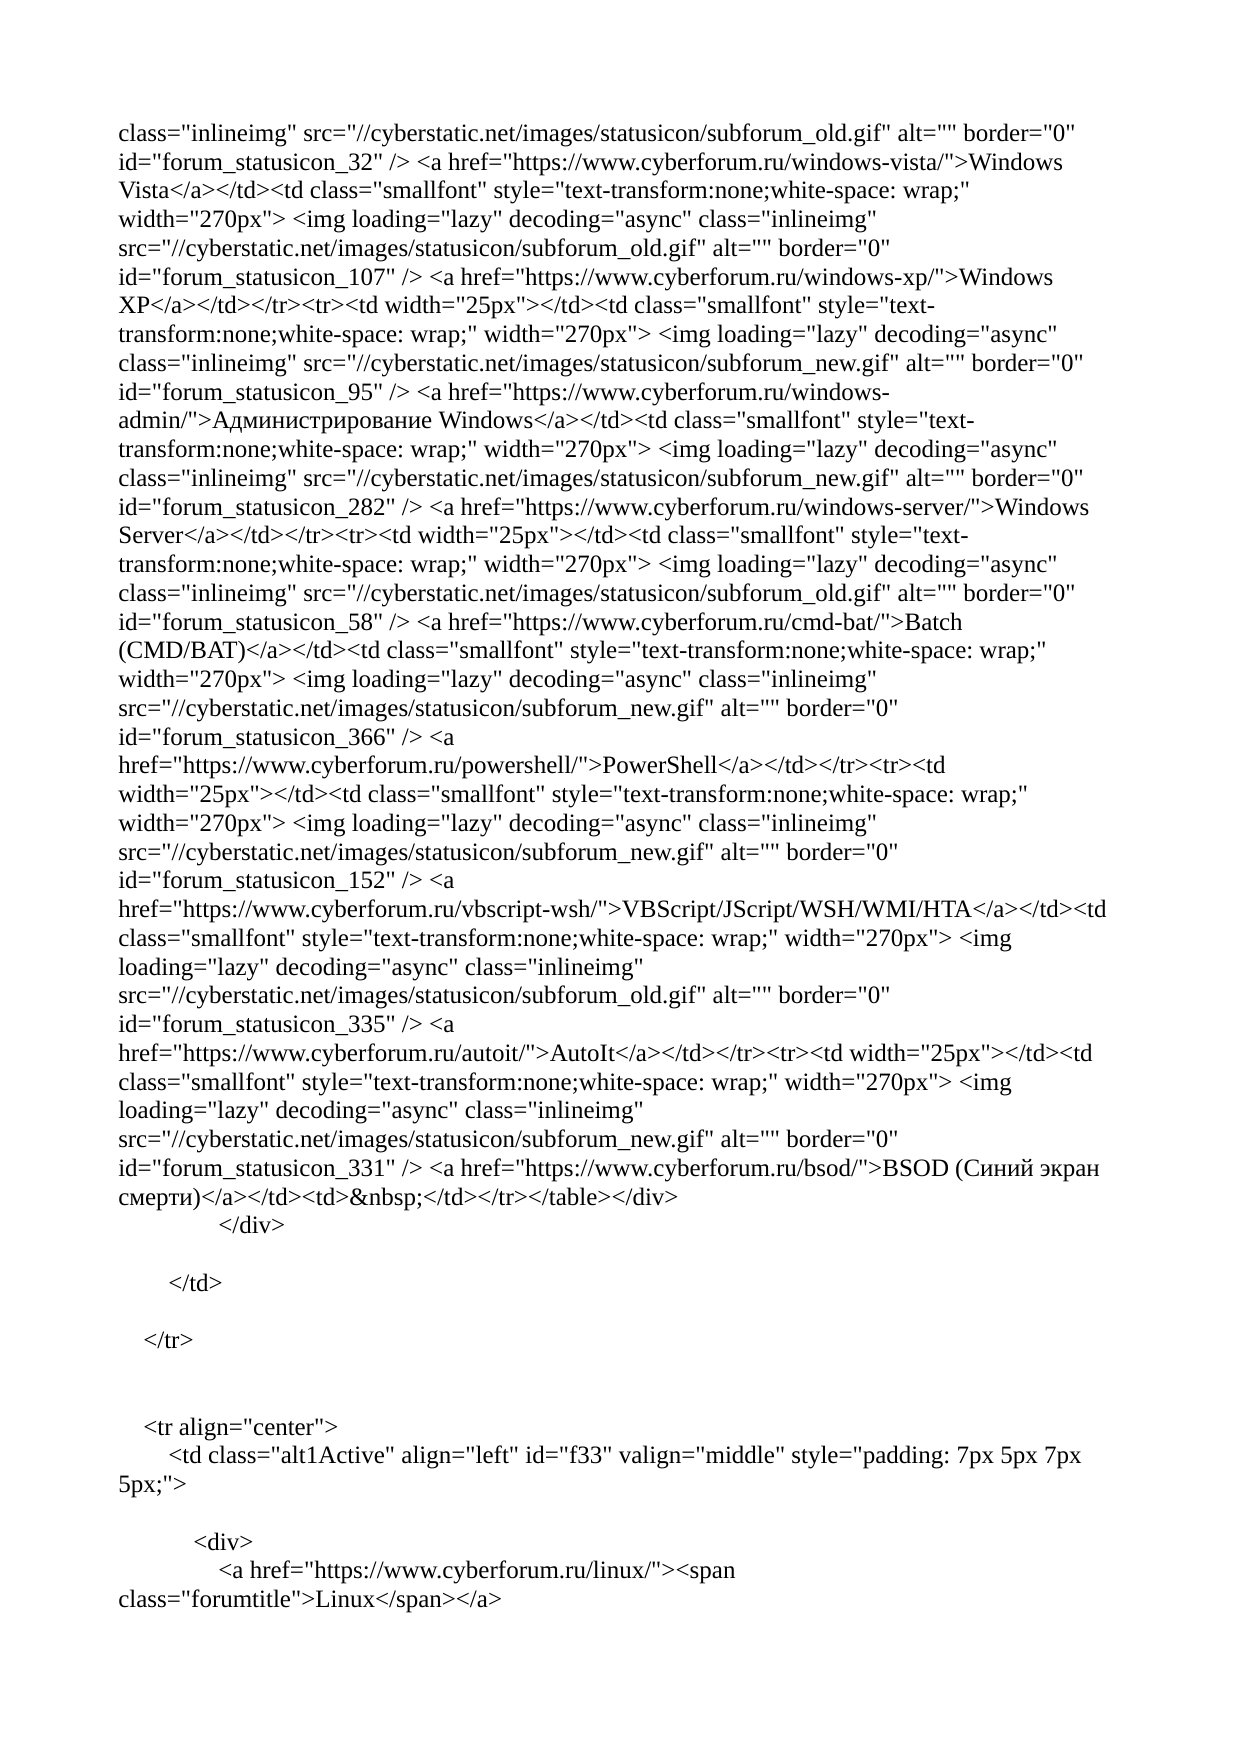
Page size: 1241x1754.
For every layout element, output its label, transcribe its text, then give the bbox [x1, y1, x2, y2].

text <td class="alt1Active" align="left" id="f33" valign="middle" style="padding: 7px 5px 7px 5px;"> [118, 1441, 1122, 1498]
text </tr> [118, 1326, 1122, 1354]
text </div> [118, 1211, 1122, 1239]
text <tr align="center"> [118, 1412, 1122, 1441]
text <div> [118, 1527, 1122, 1556]
text <a href="https://www.cyberforum.ru/linux/"><span class="forumtitle">Linux</span></a> [118, 1556, 1122, 1613]
text class="inlineimg" src="//cyberstatic.net/images/statusicon/subforum_old.gif" alt="" border="0" id="forum_statusicon_32" /> <a href="https://www.cyberforum.ru/windows-vista/">Windows Vista</a></td><td class="smallfont" style="text-transform:none;white-space: wrap;" width="270px"> <img loading="lazy" decoding="async" class="inlineimg" src="//cyberstatic.net/images/statusicon/subforum_old.gif" alt="" border="0" id="forum_statusicon_107" /> <a href="https://www.cyberforum.ru/windows-xp/">Windows XP</a></td></tr><tr><td width="25px"></td><td class="smallfont" style="text-transform:none;white-space: wrap;" width="270px"> <img loading="lazy" decoding="async" class="inlineimg" src="//cyberstatic.net/images/statusicon/subforum_new.gif" alt="" border="0" id="forum_statusicon_95" /> <a href="https://www.cyberforum.ru/windows-admin/">Администрирование Windows</a></td><td class="smallfont" style="text-transform:none;white-space: wrap;" width="270px"> <img loading="lazy" decoding="async" class="inlineimg" src="//cyberstatic.net/images/statusicon/subforum_new.gif" alt="" border="0" id="forum_statusicon_282" /> <a href="https://www.cyberforum.ru/windows-server/">Windows Server</a></td></tr><tr><td width="25px"></td><td class="smallfont" style="text-transform:none;white-space: wrap;" width="270px"> <img loading="lazy" decoding="async" class="inlineimg" src="//cyberstatic.net/images/statusicon/subforum_old.gif" alt="" border="0" id="forum_statusicon_58" /> <a href="https://www.cyberforum.ru/cmd-bat/">Batch (CMD/BAT)</a></td><td class="smallfont" style="text-transform:none;white-space: wrap;" width="270px"> <img loading="lazy" decoding="async" class="inlineimg" src="//cyberstatic.net/images/statusicon/subforum_new.gif" alt="" border="0" id="forum_statusicon_366" /> <a href="https://www.cyberforum.ru/powershell/">PowerShell</a></td></tr><tr><td width="25px"></td><td class="smallfont" style="text-transform:none;white-space: wrap;" width="270px"> <img loading="lazy" decoding="async" class="inlineimg" src="//cyberstatic.net/images/statusicon/subforum_new.gif" alt="" border="0" id="forum_statusicon_152" /> <a href="https://www.cyberforum.ru/vbscript-wsh/">VBScript/JScript/WSH/WMI/HTA</a></td><td class="smallfont" style="text-transform:none;white-space: wrap;" width="270px"> <img loading="lazy" decoding="async" class="inlineimg" src="//cyberstatic.net/images/statusicon/subforum_old.gif" alt="" border="0" id="forum_statusicon_335" /> <a href="https://www.cyberforum.ru/autoit/">AutoIt</a></td></tr><tr><td width="25px"></td><td class="smallfont" style="text-transform:none;white-space: wrap;" width="270px"> <img loading="lazy" decoding="async" class="inlineimg" src="//cyberstatic.net/images/statusicon/subforum_new.gif" alt="" border="0" id="forum_statusicon_331" /> <a href="https://www.cyberforum.ru/bsod/">BSOD (Синий экран смерти)</a></td><td>&nbsp;</td></tr></table></div> [118, 118, 1122, 1211]
text </td> [118, 1268, 1122, 1297]
